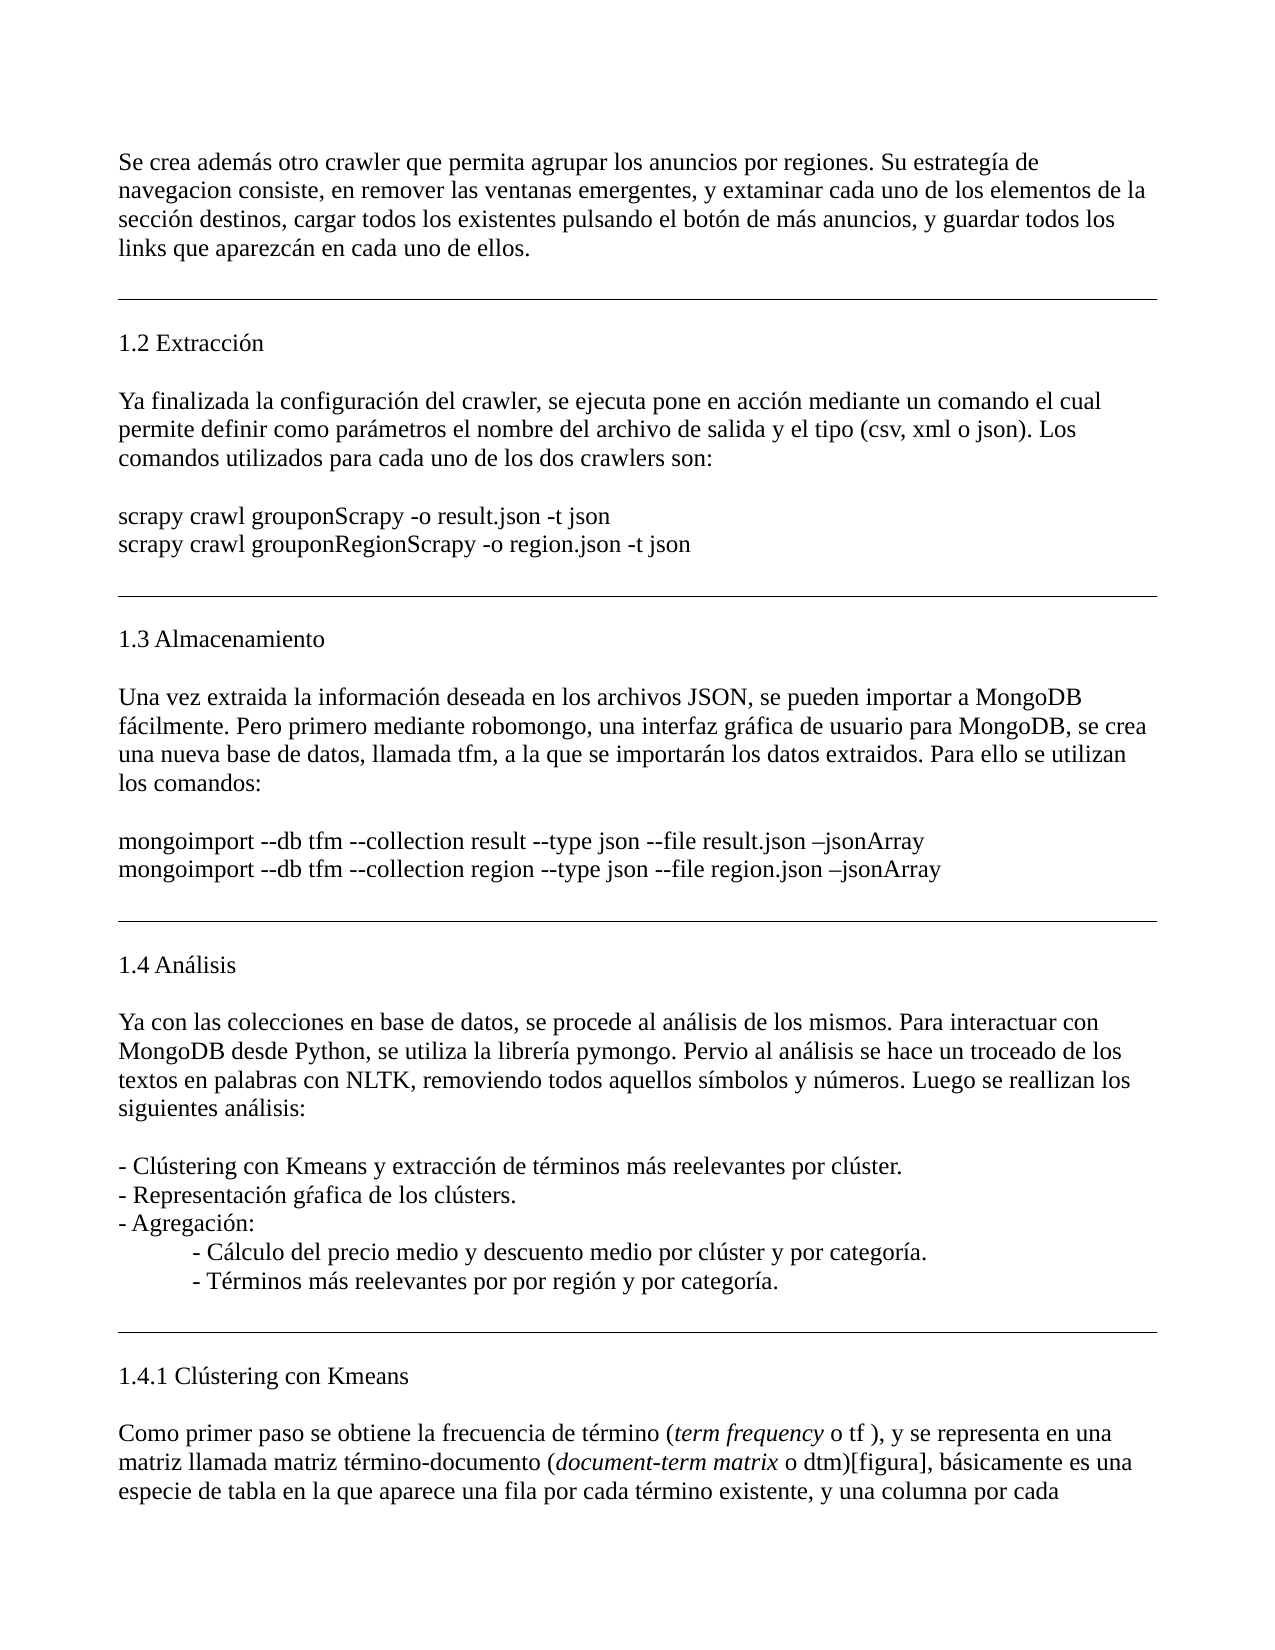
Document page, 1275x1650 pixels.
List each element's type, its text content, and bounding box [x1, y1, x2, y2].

text Ya con las colecciones en base de datos, se procede al análisis de los mismos. Para interactuar con MongoDB desde Python, se utiliza la librería pymongo. Pervio al análisis se hace un troceado de los textos en palabras con NLTK, removiendo todos aquellos símbolos y números. Luego se reallizan los siguientes análisis: [118, 1007, 1157, 1122]
text - Agregación: [118, 1208, 1157, 1237]
text mongoimport --db tfm --collection region --type json --file region.json –jsonArray [118, 854, 1157, 883]
text 1.2 Extracción [118, 328, 1157, 357]
text 1.4.1 Clústering con Kmeans [118, 1361, 1157, 1390]
text mongoimport --db tfm --collection result --type json --file result.json –jsonArray [118, 826, 1157, 854]
text - Representación gŕafica de los clústers. [118, 1180, 1157, 1208]
text 1.4 Análisis [118, 950, 1157, 978]
text - Términos más reelevantes por por región y por categoría. [118, 1266, 1157, 1295]
text Como primer paso se obtiene la frecuencia de término (term frequency o tf ), y se representa en una matriz llamada matriz término-documento (document-term matrix o dtm)[figura], básicamente es una especie de tabla en la que aparece una fila por cada término existente, y una columna por cada [118, 1418, 1157, 1505]
text scrapy crawl grouponRegionScrapy -o region.json -t json [118, 529, 1157, 558]
text Una vez extraida la información deseada en los archivos JSON, se pueden importar a MongoDB fácilmente. Pero primero mediante robomongo, una interfaz gráfica de usuario para MongoDB, se crea una nueva base de datos, llamada tfm, a la que se importarán los datos extraidos. Para ello se utilizan los comandos: [118, 682, 1157, 797]
text 1.3 Almacenamiento [118, 624, 1157, 653]
text - Cálculo del precio medio y descuento medio por clúster y por categoría. [118, 1237, 1157, 1266]
text Ya finalizada la configuración del crawler, se ejecuta pone en acción mediante un comando el cual permite definir como parámetros el nombre del archivo de salida y el tipo (csv, xml o json). Los comandos utilizados para cada uno de los dos crawlers son: [118, 386, 1157, 472]
text scrapy crawl grouponScrapy -o result.json -t json [118, 501, 1157, 529]
text - Clústering con Kmeans y extracción de términos más reelevantes por clúster. [118, 1151, 1157, 1180]
text Se crea además otro crawler que permita agrupar los anuncios por regiones. Su estrategía de navegacion consiste, en remover las ventanas emergentes, y extaminar cada uno de los elementos de la sección destinos, cargar todos los existentes pulsando el botón de más anuncios, y guardar todos los links que aparezcán en cada uno de ellos. [118, 147, 1157, 262]
